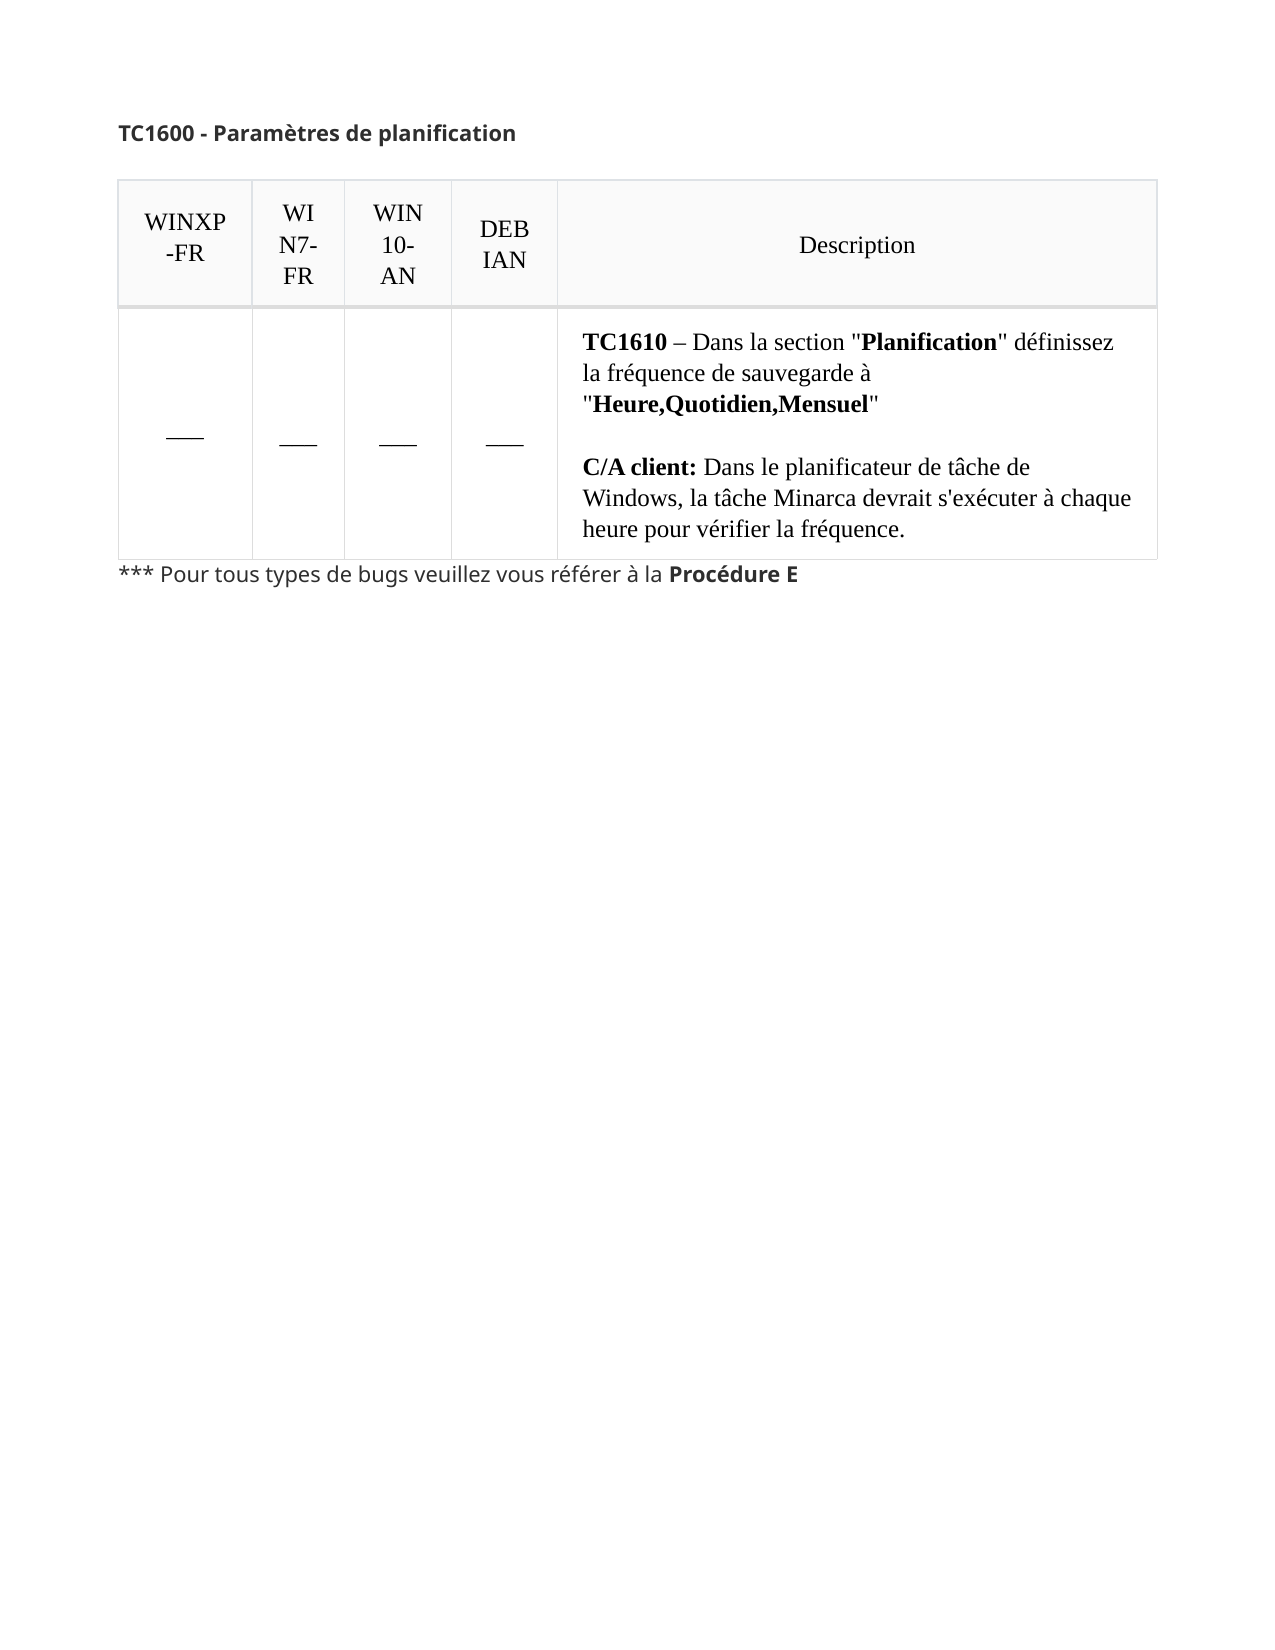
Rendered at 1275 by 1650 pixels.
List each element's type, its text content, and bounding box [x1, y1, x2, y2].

subtitle TC1600 - Paramètres de planification [118, 118, 1157, 148]
table_cell ___ [452, 309, 557, 558]
table_cell ___ [253, 309, 344, 558]
table_cell TC1610 – Dans la section "Planification" définissez la fréquence de sauvegarde à "Heure,Quotidien,Mensuel" C/A client: Dans le planificateur de tâche de Windows, la tâche Minarca devrait s'exécuter à chaque heure pour vérifier la fréquence. [558, 309, 1157, 558]
table_cell ___ [345, 309, 451, 558]
table_header WINXP-FR [119, 181, 251, 305]
table_header DEBIAN [452, 181, 557, 305]
table_cell ___ [119, 309, 252, 558]
table_header Description [558, 181, 1156, 305]
table_header WIN7-FR [253, 181, 344, 305]
table_header WIN10-AN [345, 181, 451, 305]
text *** Pour tous types de bugs veuillez vous référer à la Procédure E [118, 560, 1157, 588]
